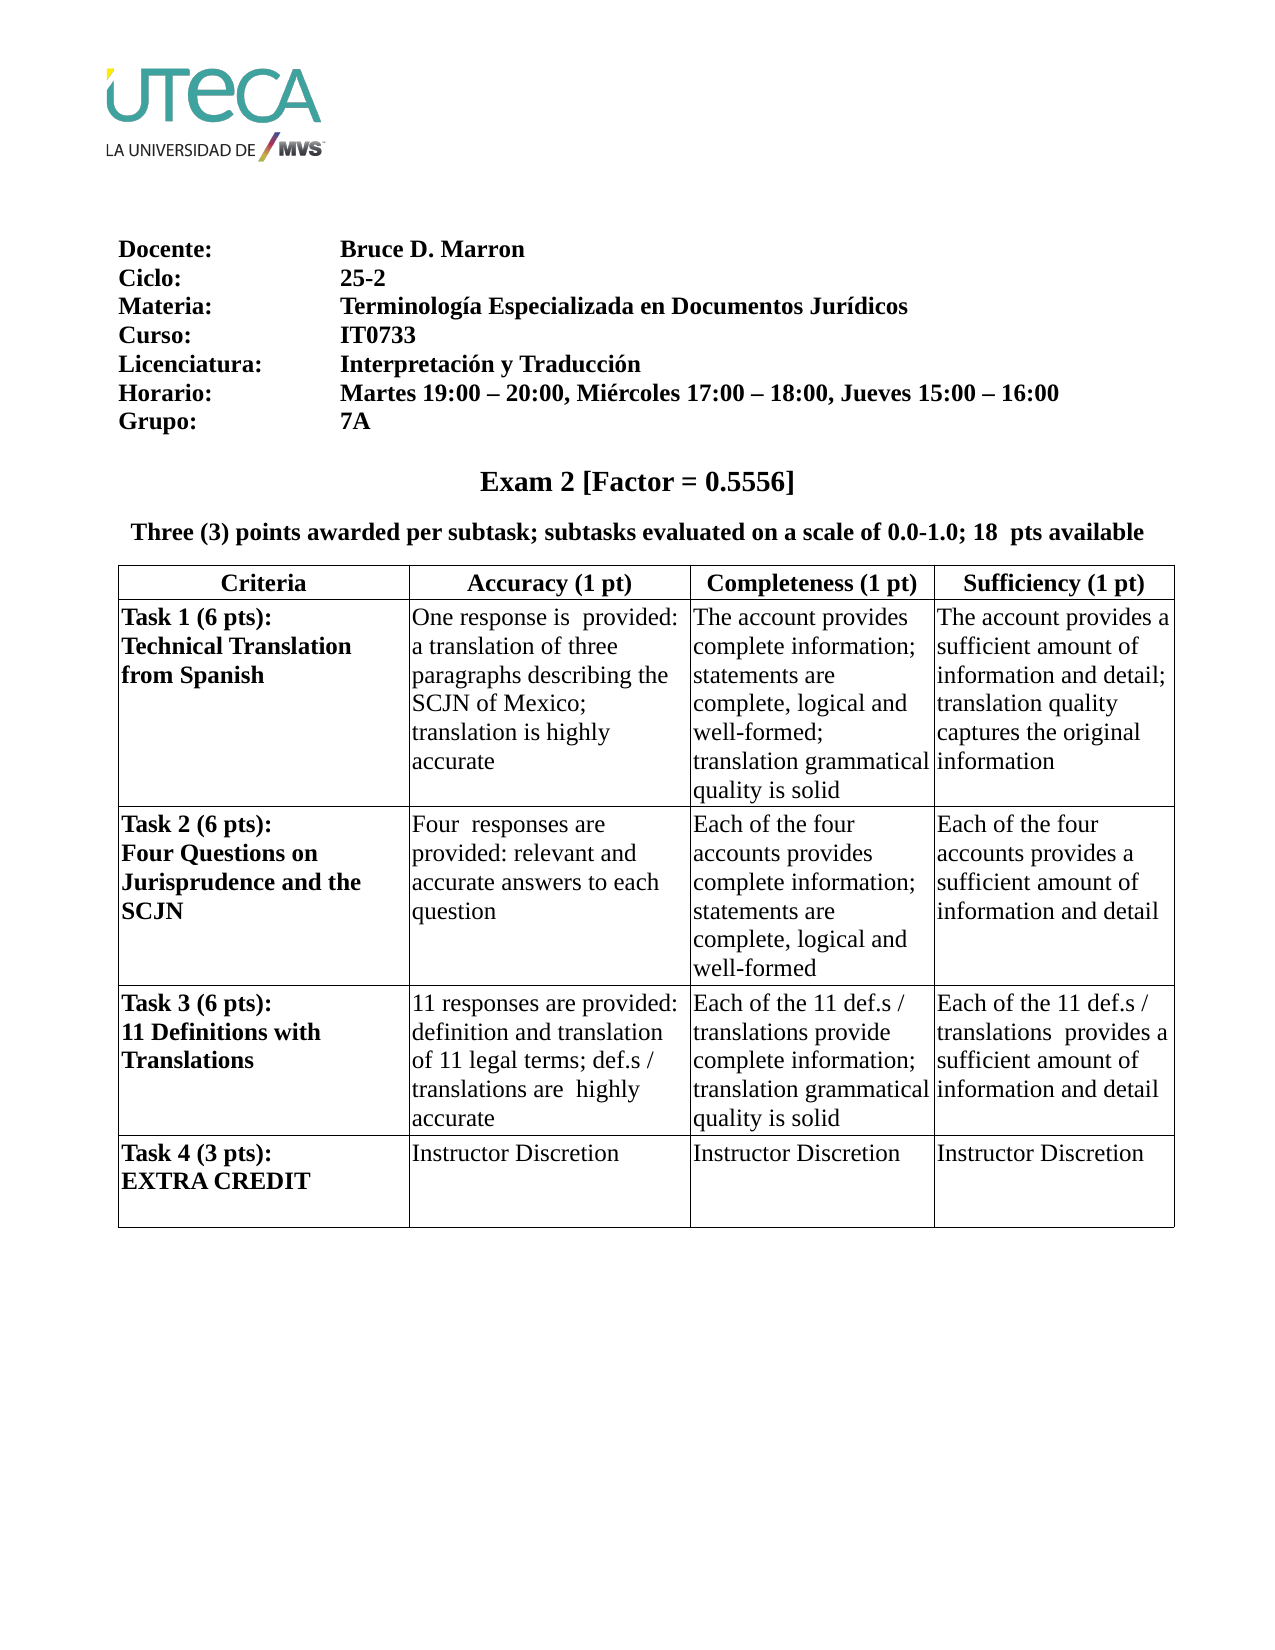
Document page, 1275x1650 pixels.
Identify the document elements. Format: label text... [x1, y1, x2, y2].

table_cell Task 1 (6 pts): Technical Translation from Spanish [119, 600, 409, 806]
table_header Sufficiency (1 pt) [935, 566, 1174, 599]
text Grupo: 7A [118, 406, 1157, 435]
table_cell Each of the 11 def.s / translations provide complete information; translation grammatical quality is solid [691, 986, 934, 1134]
table_header Accuracy (1 pt) [410, 566, 690, 599]
table_cell Task 4 (3 pts): EXTRA CREDIT [119, 1136, 409, 1227]
text Exam 2 [Factor = 0.5556] [118, 464, 1157, 497]
table_cell Task 2 (6 pts): Four Questions on Jurisprudence and the SCJN [119, 807, 409, 985]
table_cell The account provides a sufficient amount of information and detail; translation quality captures the original information [935, 600, 1174, 806]
text Licenciatura: Interpretación y Traducción [118, 349, 1157, 378]
table_cell The account provides complete information; statements are complete, logical and well-formed; translation grammatical quality is solid [691, 600, 934, 806]
text Materia: Terminología Especializada en Documentos Jurídicos [118, 291, 1157, 320]
picture [104, 64, 328, 166]
table_cell Four responses are provided: relevant and accurate answers to each question [410, 807, 690, 985]
table_cell One response is provided: a translation of three paragraphs describing the SCJN of Mexico; translation is highly accurate [410, 600, 690, 806]
text Three (3) points awarded per subtask; subtasks evaluated on a scale of 0.0-1.0; 18 pts available [118, 517, 1157, 546]
table_cell 11 responses are provided: definition and translation of 11 legal terms; def.s / translations are highly accurate [410, 986, 690, 1134]
text Ciclo: 25-2 [118, 263, 1157, 291]
table_cell Each of the four accounts provides complete information; statements are complete, logical and well-formed [691, 807, 934, 985]
text Horario: Martes 19:00 – 20:00, Miércoles 17:00 – 18:00, Jueves 15:00 – 16:00 [118, 378, 1157, 406]
text Docente: Bruce D. Marron [118, 234, 1157, 263]
table_cell Each of the four accounts provides a sufficient amount of information and detail [935, 807, 1174, 985]
table_cell Instructor Discretion [935, 1136, 1174, 1227]
table_cell Task 3 (6 pts): 11 Definitions with Translations [119, 986, 409, 1134]
text Curso: IT0733 [118, 320, 1157, 349]
table_cell Each of the 11 def.s / translations provides a sufficient amount of information and detail [935, 986, 1174, 1134]
table_cell Instructor Discretion [691, 1136, 934, 1227]
table_cell Instructor Discretion [410, 1136, 690, 1227]
table_header Criteria [119, 566, 409, 599]
table_header Completeness (1 pt) [691, 566, 934, 599]
